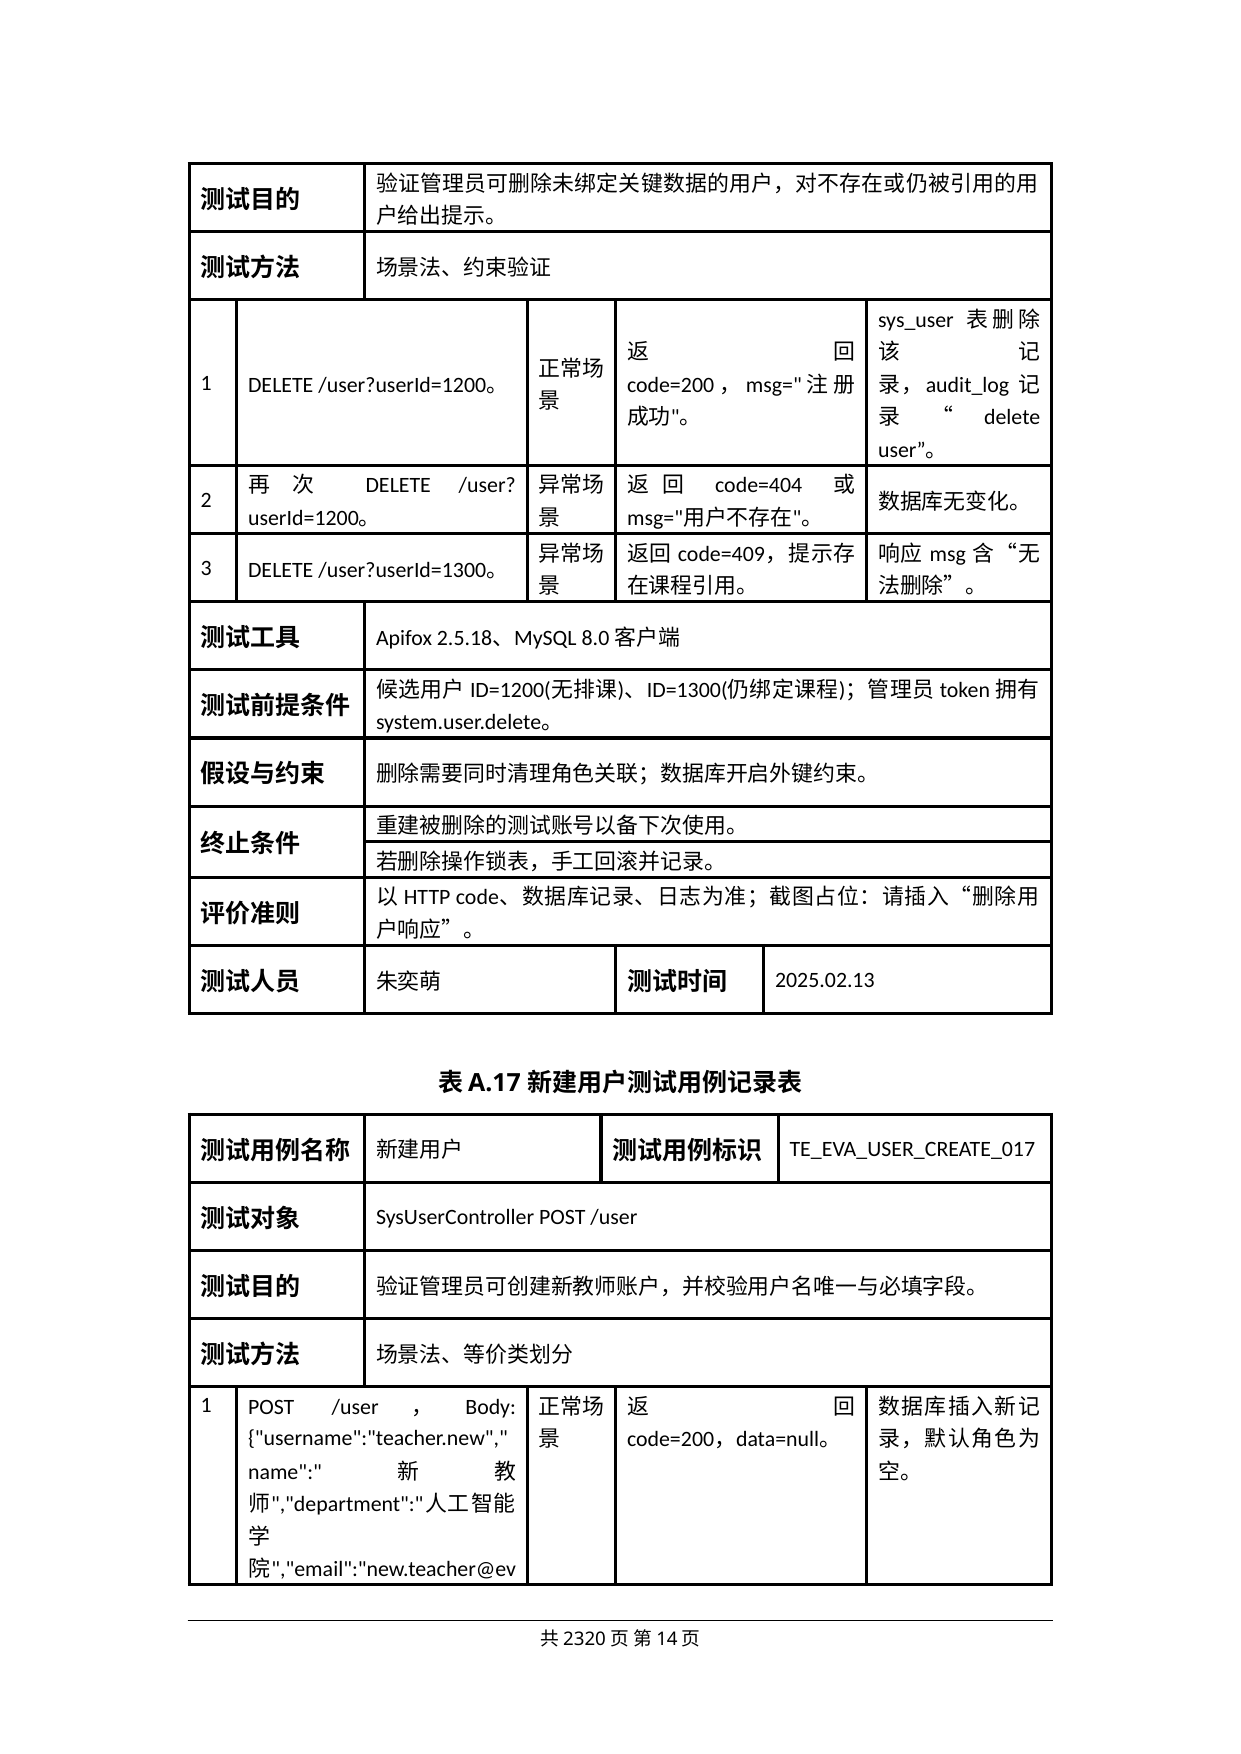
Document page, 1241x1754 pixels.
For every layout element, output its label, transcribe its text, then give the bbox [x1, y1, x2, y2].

table_cell 返回 code=404 或 msg="用户不存在"。 [617, 467, 865, 532]
table_cell DELETE /user?userId=1300。 [238, 535, 526, 600]
table_cell 朱奕萌 [366, 947, 614, 1012]
table_cell 再次 DELETE /user?userId=1200。 [238, 467, 526, 532]
text 表A.17 新建用户测试用例记录表 [187, 1048, 1053, 1113]
table_cell Apifox 2.5.18、MySQL 8.0 客户端 [366, 603, 1050, 668]
table_cell 响应 msg 含“无法删除”。 [868, 535, 1050, 600]
table_cell 正常场景 [529, 301, 614, 464]
table_cell 验证管理员可删除未绑定关键数据的用户，对不存在或仍被引用的用户给出提示。 [366, 165, 1050, 230]
table_cell SysUserController POST /user [366, 1184, 1050, 1249]
table_cell 候选用户 ID=1200(无排课)、ID=1300(仍绑定课程)；管理员 token 拥有 system.user.delete。 [366, 671, 1050, 736]
table_cell 返回 code=200，msg="注册成功"。 [617, 301, 865, 464]
table_cell 测试方法 [191, 233, 363, 298]
table_cell 异常场景 [529, 535, 614, 600]
table_cell 数据库插入新记录，默认角色为空。 [868, 1388, 1050, 1583]
table_cell 测试人员 [191, 947, 363, 1012]
table_cell POST /user，Body:{"username":"teacher.new","name":"新教师","department":"人工智能学院","email":"new.teacher@ev [238, 1388, 526, 1583]
table_header TE_EVA_USER_CREATE_017 [780, 1116, 1050, 1181]
table_header 测试用例标识 [603, 1116, 777, 1181]
table_cell 2025.02.13 [765, 947, 1050, 1012]
table_cell 返回 code=409，提示存在课程引用。 [617, 535, 865, 600]
table_cell 测试目的 [191, 1252, 363, 1317]
table_cell DELETE /user?userId=1200。 [238, 301, 526, 464]
table_cell 测试时间 [617, 947, 762, 1012]
table_cell 3 [191, 535, 235, 600]
table_cell 评价准则 [191, 879, 363, 944]
table_cell 2 [191, 467, 235, 532]
table_cell 假设与约束 [191, 740, 363, 804]
table_cell 正常场景 [529, 1388, 614, 1583]
table_cell 异常场景 [529, 467, 614, 532]
table_cell 返回 code=200，data=null。 [617, 1388, 865, 1583]
table_cell 测试工具 [191, 603, 363, 668]
table_cell 1 [191, 301, 235, 464]
table_cell 场景法、等价类划分 [366, 1320, 1050, 1385]
table_cell 数据库无变化。 [868, 467, 1050, 532]
table_cell 测试对象 [191, 1184, 363, 1249]
table_cell 测试前提条件 [191, 671, 363, 736]
table_cell sys_user 表删除该记录，audit_log 记录“delete user”。 [868, 301, 1050, 464]
table_cell 验证管理员可创建新教师账户，并校验用户名唯一与必填字段。 [366, 1252, 1050, 1317]
table_header 新建用户 [366, 1116, 599, 1181]
table_cell 场景法、约束验证 [366, 233, 1050, 298]
table_cell 删除需要同时清理角色关联；数据库开启外键约束。 [366, 740, 1050, 804]
table_cell 以 HTTP code、数据库记录、日志为准；截图占位：请插入“删除用户响应”。 [366, 879, 1050, 944]
table_cell 若删除操作锁表，手工回滚并记录。 [366, 843, 1050, 876]
table_cell 终止条件 [191, 808, 363, 876]
table_cell 1 [191, 1388, 235, 1583]
table_header 测试用例名称 [191, 1116, 363, 1181]
table_cell 测试方法 [191, 1320, 363, 1385]
table_cell 重建被删除的测试账号以备下次使用。 [366, 808, 1050, 840]
table_cell 测试目的 [191, 165, 363, 230]
